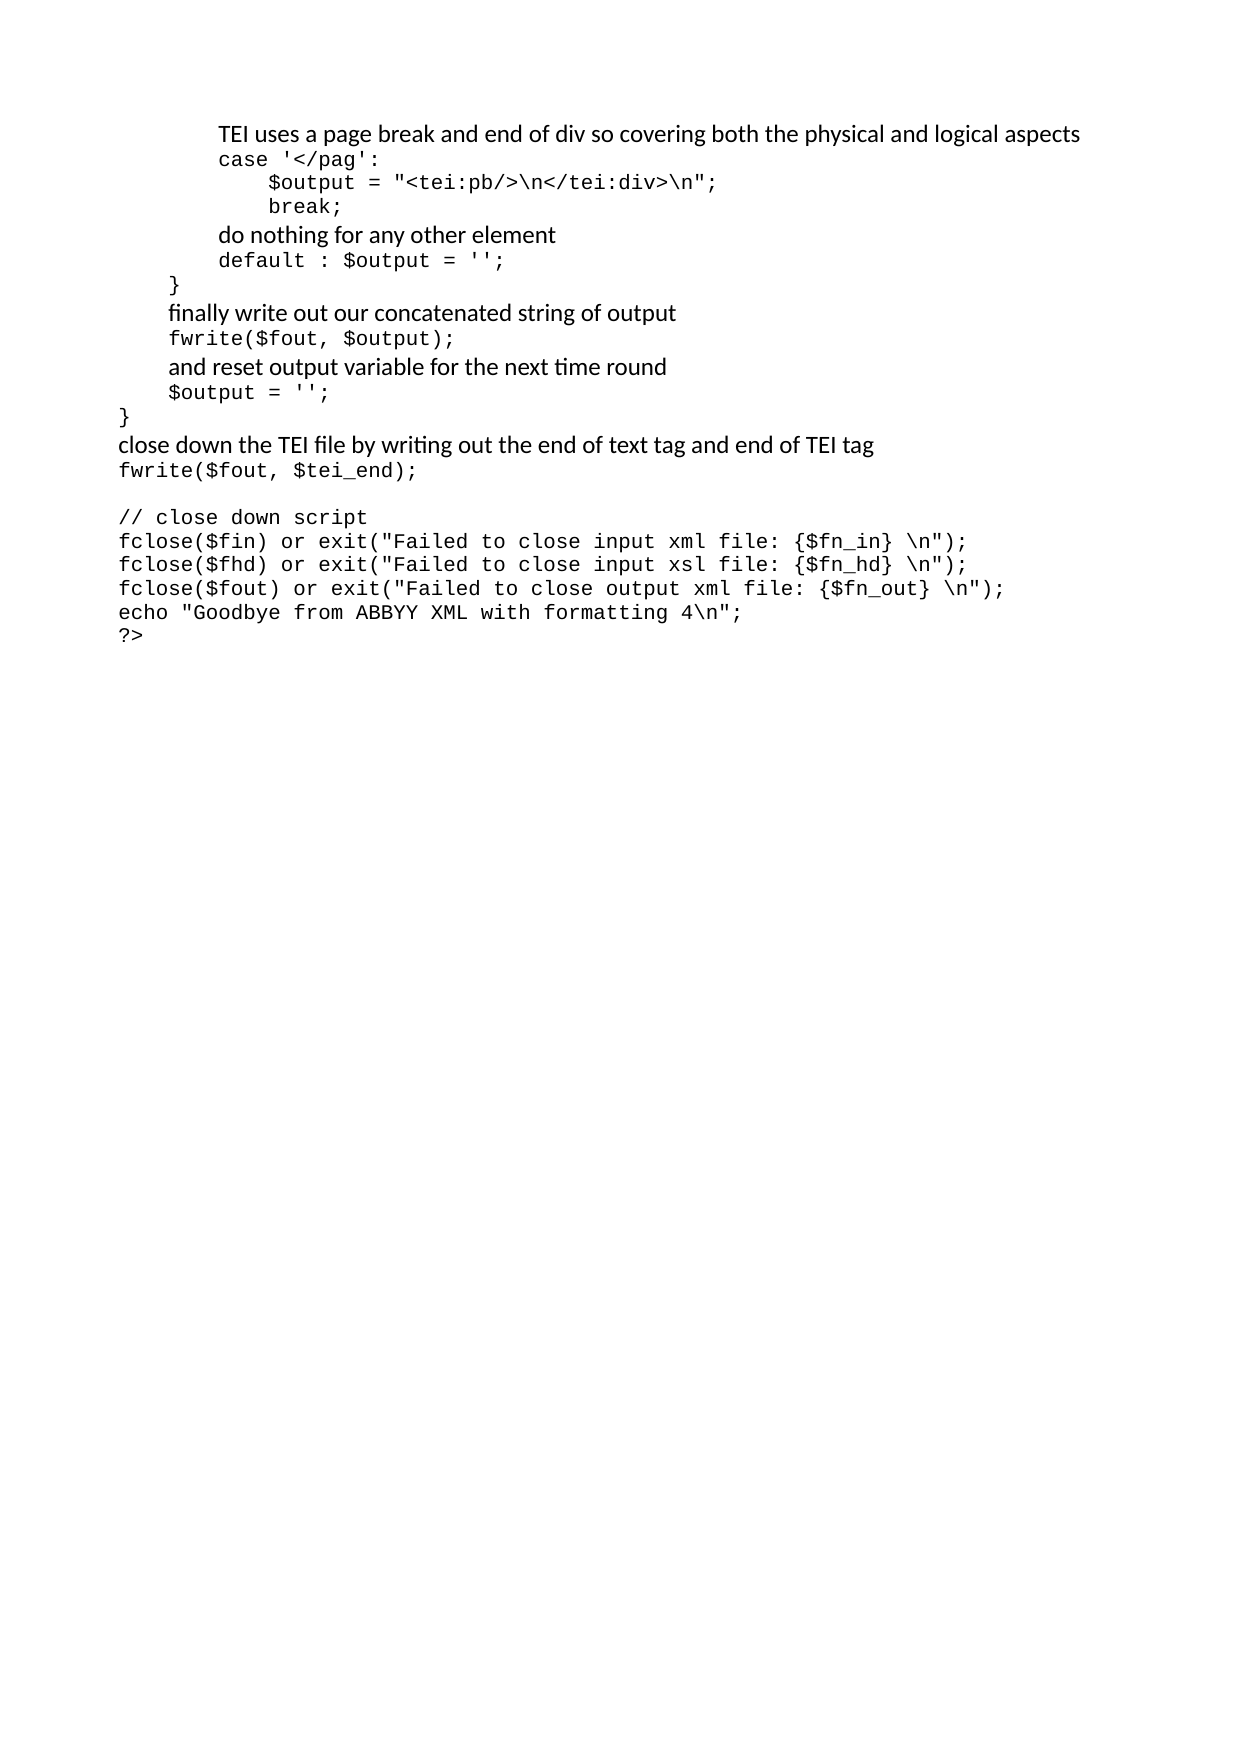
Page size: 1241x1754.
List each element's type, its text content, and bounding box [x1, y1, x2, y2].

text finally write out our concatenated string of output fwrite($fout, $output); and reset output variable for the next time round [118, 297, 1122, 382]
text case '</pag': $output = "<tei:pb/>\n</tei:div>\n"; break; [118, 149, 1122, 219]
text close down the TEI file by writing out the end of text tag and end of TEI tag [118, 429, 1122, 460]
text do nothing for any other element default : $output = ''; } [118, 219, 1122, 297]
text fwrite($fout, $tei_end); // close down script fclose($fin) or exit("Failed to close input xml file: {$fn_in} \n"); fclose($fhd) or exit("Failed to close input xsl file: {$fn_hd} \n"); [118, 460, 1122, 578]
text $output = ''; } [118, 382, 1122, 429]
text fclose($fout) or exit("Failed to close output xml file: {$fn_out} \n"); echo "Goodbye from ABBYY XML with formatting 4\n"; ?> [118, 578, 1122, 649]
text TEI uses a page break and end of div so covering both the physical and logical aspects [118, 118, 1122, 149]
